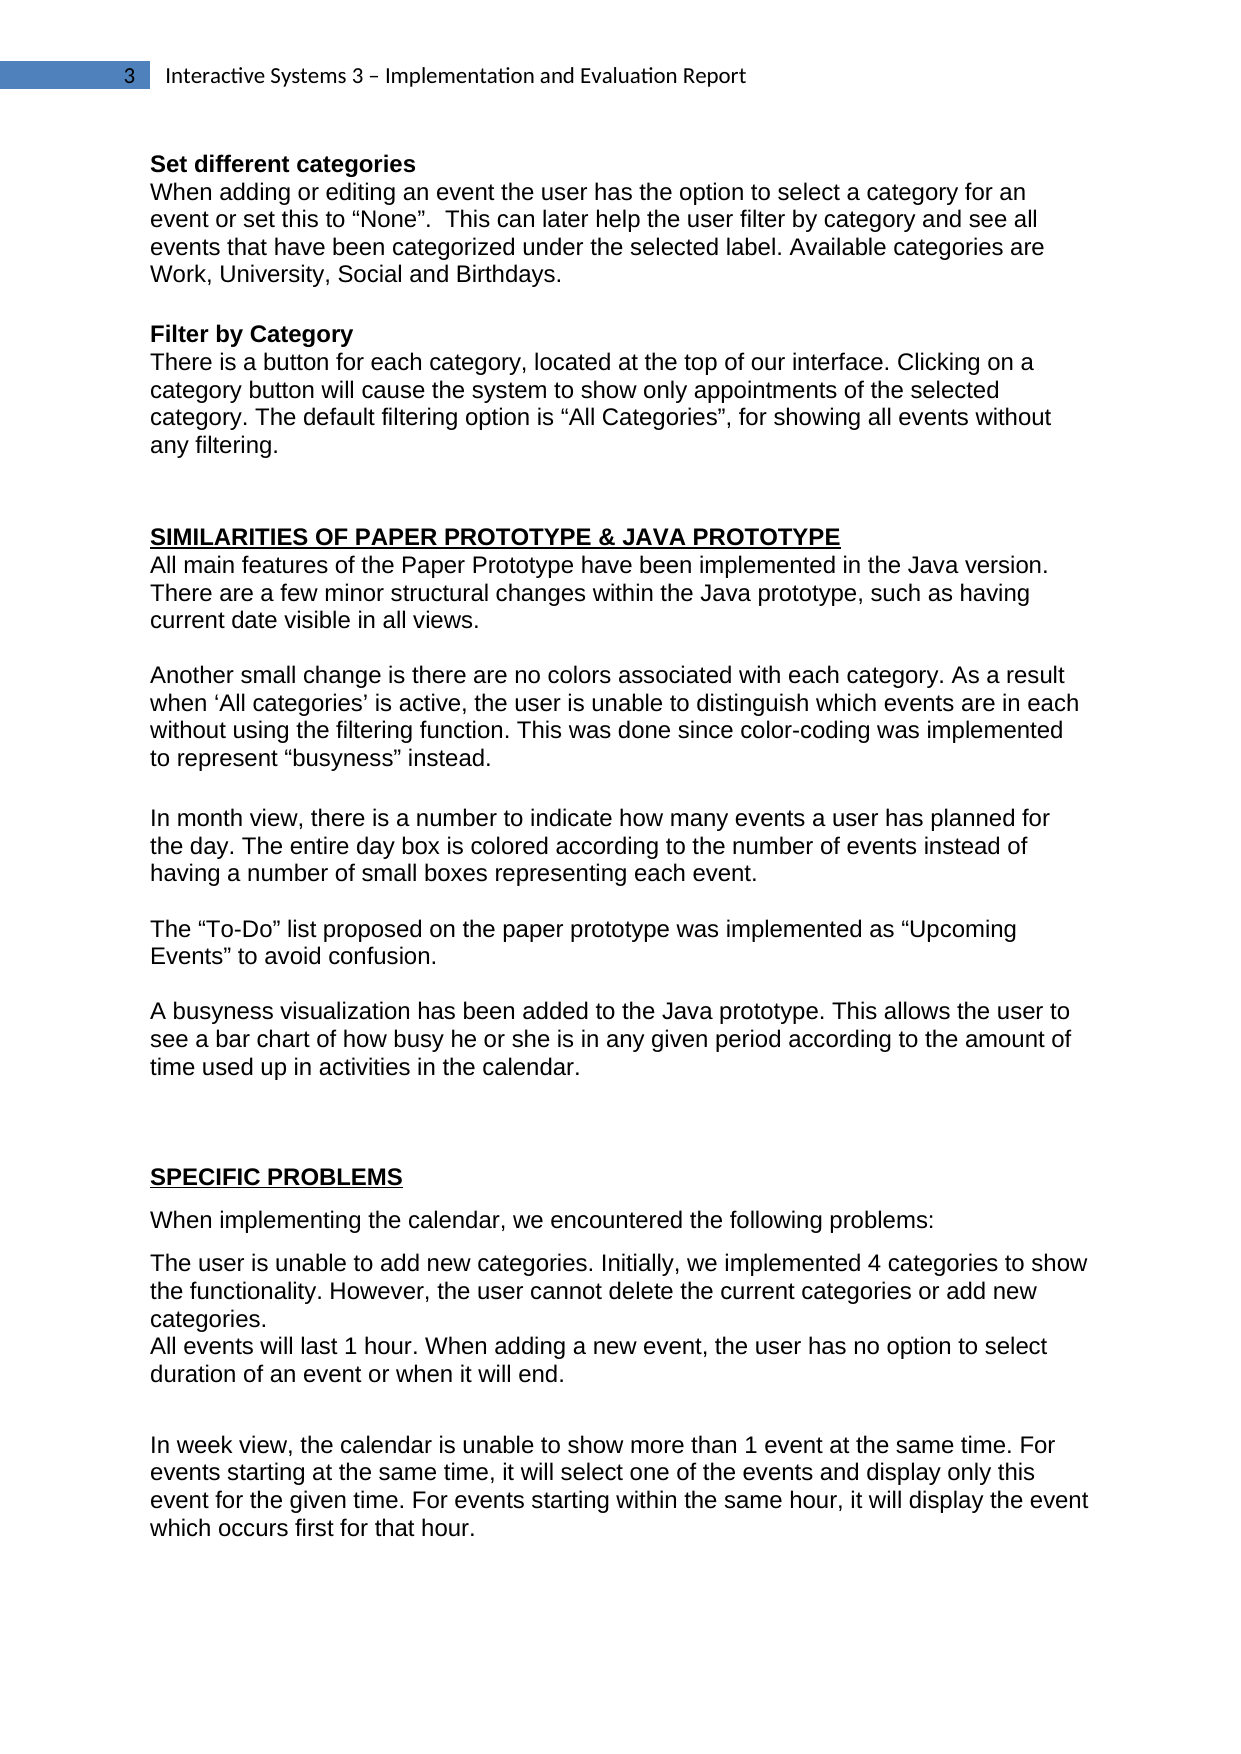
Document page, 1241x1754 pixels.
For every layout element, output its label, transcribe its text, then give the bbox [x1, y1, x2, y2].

text The user is unable to add new categories. Initially, we implemented 4 categories to show the functionality. However, the user cannot delete the current categories or add new categories. All events will last 1 hour. When adding a new event, the user has no option to select duration of an event or when it will end. [150, 1249, 1090, 1387]
text A busyness visualization has been added to the Java prototype. This allows the user to see a bar chart of how busy he or she is in any given period according to the amount of time used up in activities in the calendar. SPECIFIC PROBLEMS [150, 997, 1090, 1191]
text Filter by Category [150, 288, 1090, 348]
text In week view, the calendar is unable to show more than 1 event at the same time. For events starting at the same time, it will select one of the events and display only this event for the given time. For events starting within the same hour, it will display the event which occurs first for that hour. [150, 1403, 1090, 1541]
text Set different categories [150, 150, 1090, 178]
text There is a button for each category, located at the top of our interface. Clicking on a category button will cause the system to show only appointments of the selected category. The default filtering option is “All Categories”, for showing all events without any filtering. [150, 348, 1090, 458]
text Another small change is there are no colors associated with each category. As a result when ‘All categories’ is active, the user is unable to distinguish which events are in each without using the filtering function. This was done since color-coding was implemented to represent “busyness” instead. [150, 661, 1090, 772]
text The “To-Do” list proposed on the paper prototype was implemented as “Upcoming Events” to avoid confusion. [150, 914, 1090, 970]
text When implementing the calendar, we encountered the following problems: [150, 1206, 1090, 1234]
text SIMILARITIES OF PAPER PROTOTYPE & JAVA PROTOTYPE All main features of the Paper Prototype have been implemented in the Java version. There are a few minor structural changes within the Java prototype, such as having current date visible in all views. [150, 523, 1090, 634]
text When adding or editing an event the user has the option to select a category for an event or set this to “None”. This can later help the user filter by category and see all events that have been categorized under the selected label. Available categories are Work, University, Social and Birthdays. [150, 178, 1090, 288]
text In month view, there is a number to indicate how many events a user has planned for the day. The entire day box is colored according to the number of events instead of having a number of small boxes representing each event. [150, 772, 1090, 887]
